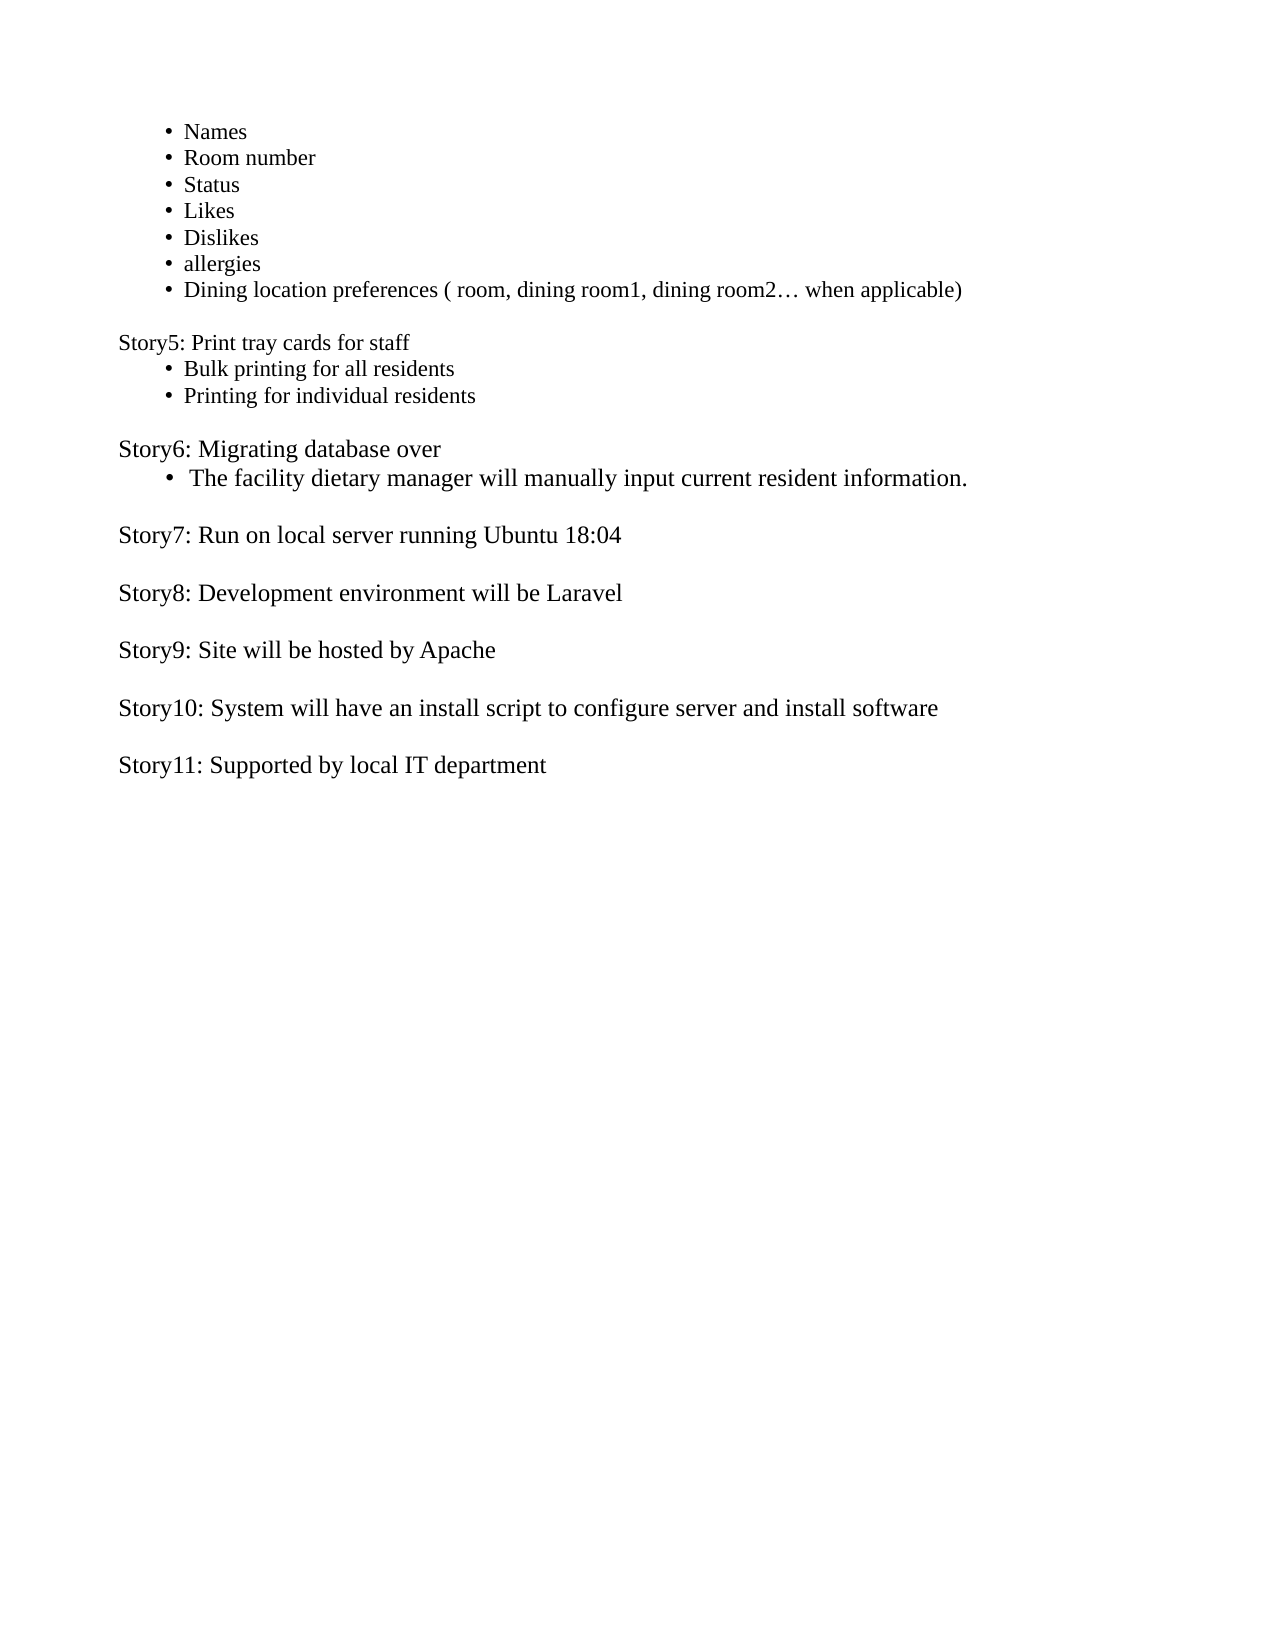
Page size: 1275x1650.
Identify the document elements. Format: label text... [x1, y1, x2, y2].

text Story5: Print tray cards for staff [118, 329, 1157, 355]
list Dining location preferences ( room, dining room1, dining room2… when applicable) [165, 276, 1157, 303]
list Dislikes [165, 223, 1157, 250]
list Bulk printing for all residents [165, 355, 1157, 382]
text Story9: Site will be hosted by Apache [118, 636, 1157, 664]
list Names [165, 118, 1157, 144]
text Story7: Run on local server running Ubuntu 18:04 [118, 521, 1157, 549]
text Story11: Supported by local IT department [118, 751, 1157, 779]
list Printing for individual residents [165, 382, 1157, 408]
text Story6: Migrating database over [118, 434, 1157, 463]
list Status [165, 171, 1157, 197]
list The facility dietary manager will manually input current resident information. [165, 463, 1157, 492]
list allergies [165, 250, 1157, 276]
list Room number [165, 144, 1157, 171]
text Story8: Development environment will be Laravel [118, 578, 1157, 607]
text Story10: System will have an install script to configure server and install software [118, 693, 1157, 722]
list Likes [165, 197, 1157, 223]
